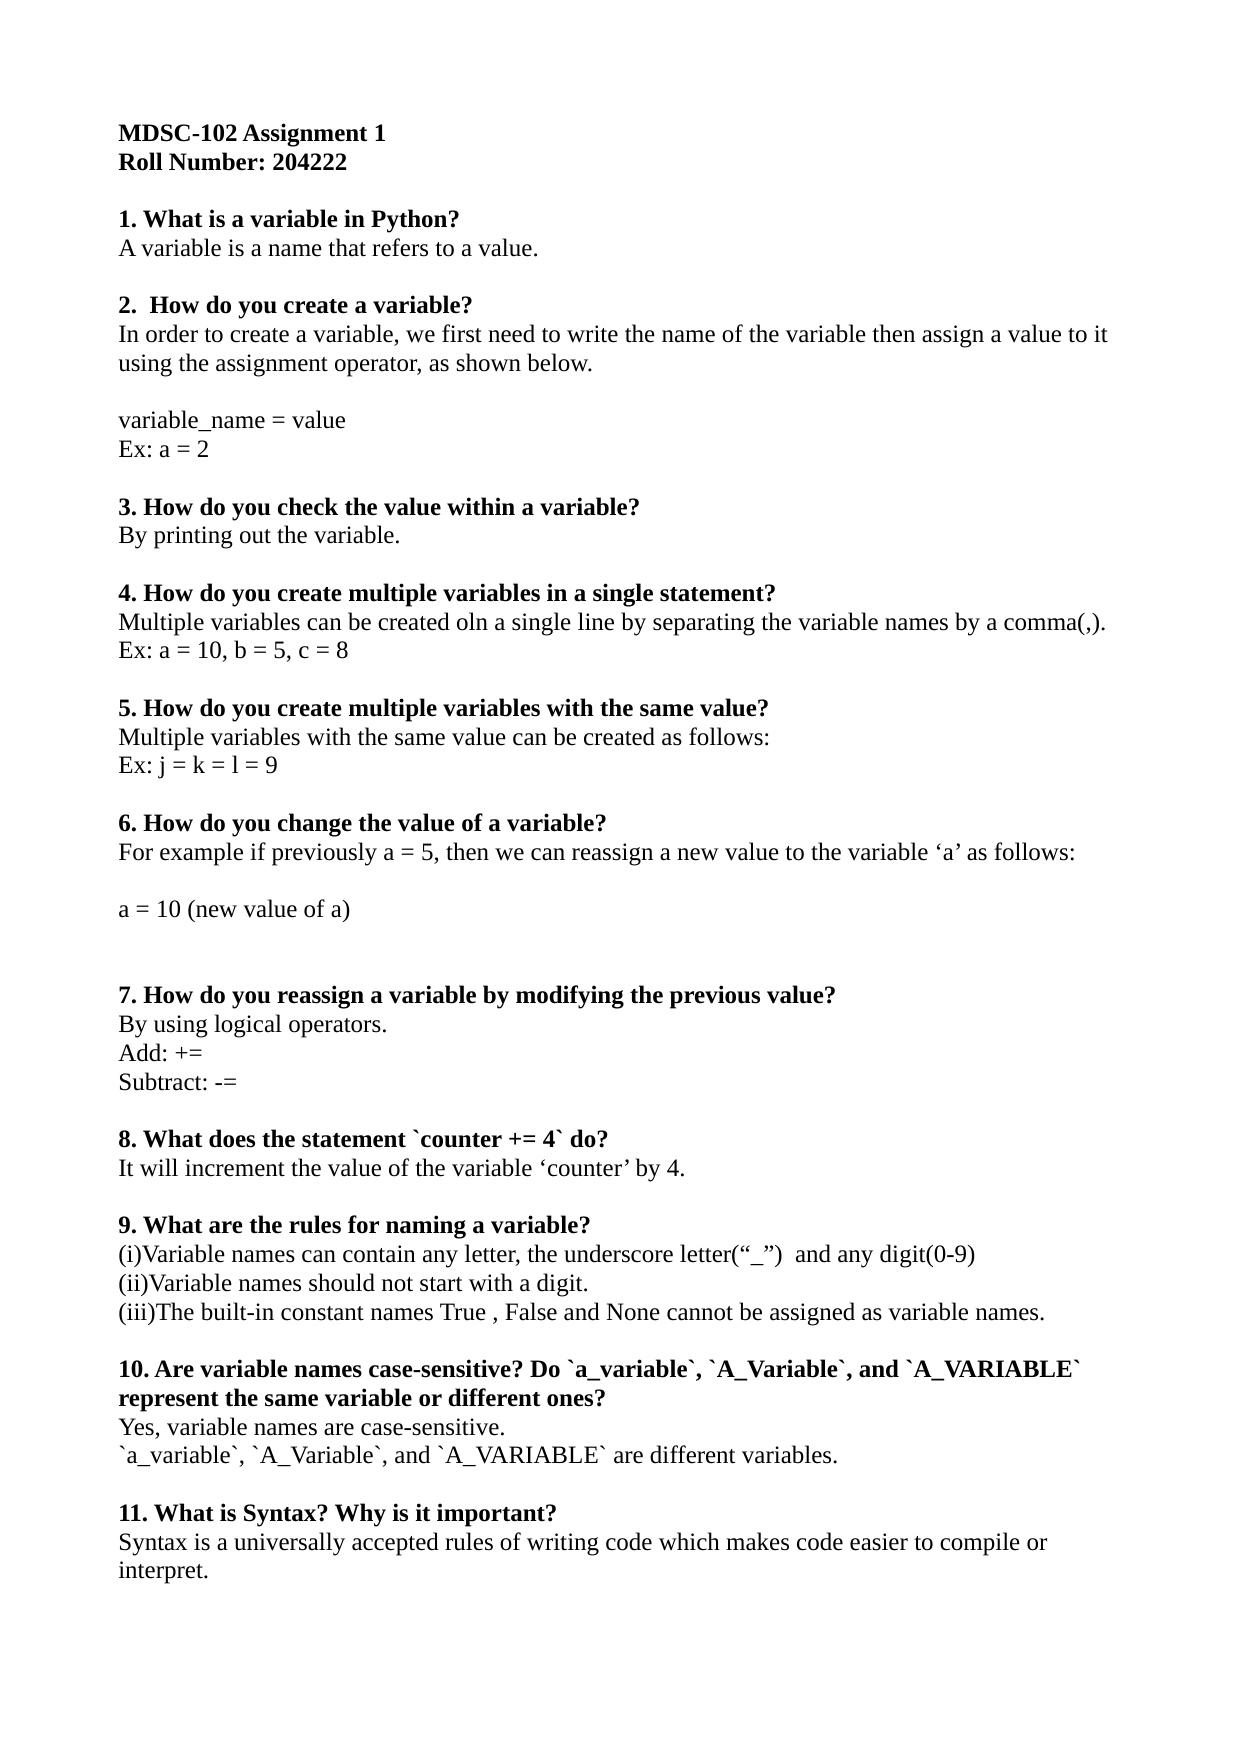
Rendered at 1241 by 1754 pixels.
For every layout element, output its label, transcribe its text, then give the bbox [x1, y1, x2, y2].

text (i)Variable names can contain any letter, the underscore letter(“_”) and any digit(0-9) [118, 1239, 1122, 1268]
text In order to create a variable, we first need to write the name of the variable then assign a value to it using the assignment operator, as shown below. [118, 319, 1122, 377]
text For example if previously a = 5, then we can reassign a new value to the variable ‘a’ as follows: [118, 837, 1122, 866]
text Ex: j = k = l = 9 [118, 751, 1122, 779]
text 3. How do you check the value within a variable? [118, 492, 1122, 521]
text 9. What are the rules for naming a variable? [118, 1211, 1122, 1239]
text 8. What does the statement `counter += 4` do? [118, 1124, 1122, 1153]
text Syntax is a universally accepted rules of writing code which makes code easier to compile or interpret. [118, 1527, 1122, 1584]
text 11. What is Syntax? Why is it important? [118, 1498, 1122, 1527]
text Multiple variables can be created oln a single line by separating the variable names by a comma(,). [118, 607, 1122, 636]
text By using logical operators. [118, 1009, 1122, 1038]
text `a_variable`, `A_Variable`, and `A_VARIABLE` are different variables. [118, 1441, 1122, 1469]
text (ii)Variable names should not start with a digit. [118, 1268, 1122, 1297]
text MDSC-102 Assignment 1 [118, 118, 1122, 147]
text 6. How do you change the value of a variable? [118, 808, 1122, 837]
text 1. What is a variable in Python? [118, 204, 1122, 233]
text Ex: a = 10, b = 5, c = 8 [118, 636, 1122, 664]
text 7. How do you reassign a variable by modifying the previous value? [118, 981, 1122, 1009]
text Ex: a = 2 [118, 434, 1122, 463]
text 10. Are variable names case-sensitive? Do `a_variable`, `A_Variable`, and `A_VARIABLE` represent the same variable or different ones? [118, 1354, 1122, 1412]
text 4. How do you create multiple variables in a single statement? [118, 578, 1122, 607]
text 2. How do you create a variable? [118, 291, 1122, 319]
text A variable is a name that refers to a value. [118, 233, 1122, 262]
text Yes, variable names are case-sensitive. [118, 1412, 1122, 1441]
text 5. How do you create multiple variables with the same value? [118, 693, 1122, 722]
text Roll Number: 204222 [118, 147, 1122, 176]
text By printing out the variable. [118, 521, 1122, 549]
text a = 10 (new value of a) [118, 894, 1122, 923]
text variable_name = value [118, 406, 1122, 434]
text Subtract: -= [118, 1067, 1122, 1096]
text Add: += [118, 1038, 1122, 1067]
text It will increment the value of the variable ‘counter’ by 4. [118, 1153, 1122, 1182]
text Multiple variables with the same value can be created as follows: [118, 722, 1122, 751]
text (iii)The built-in constant names True , False and None cannot be assigned as variable names. [118, 1297, 1122, 1326]
